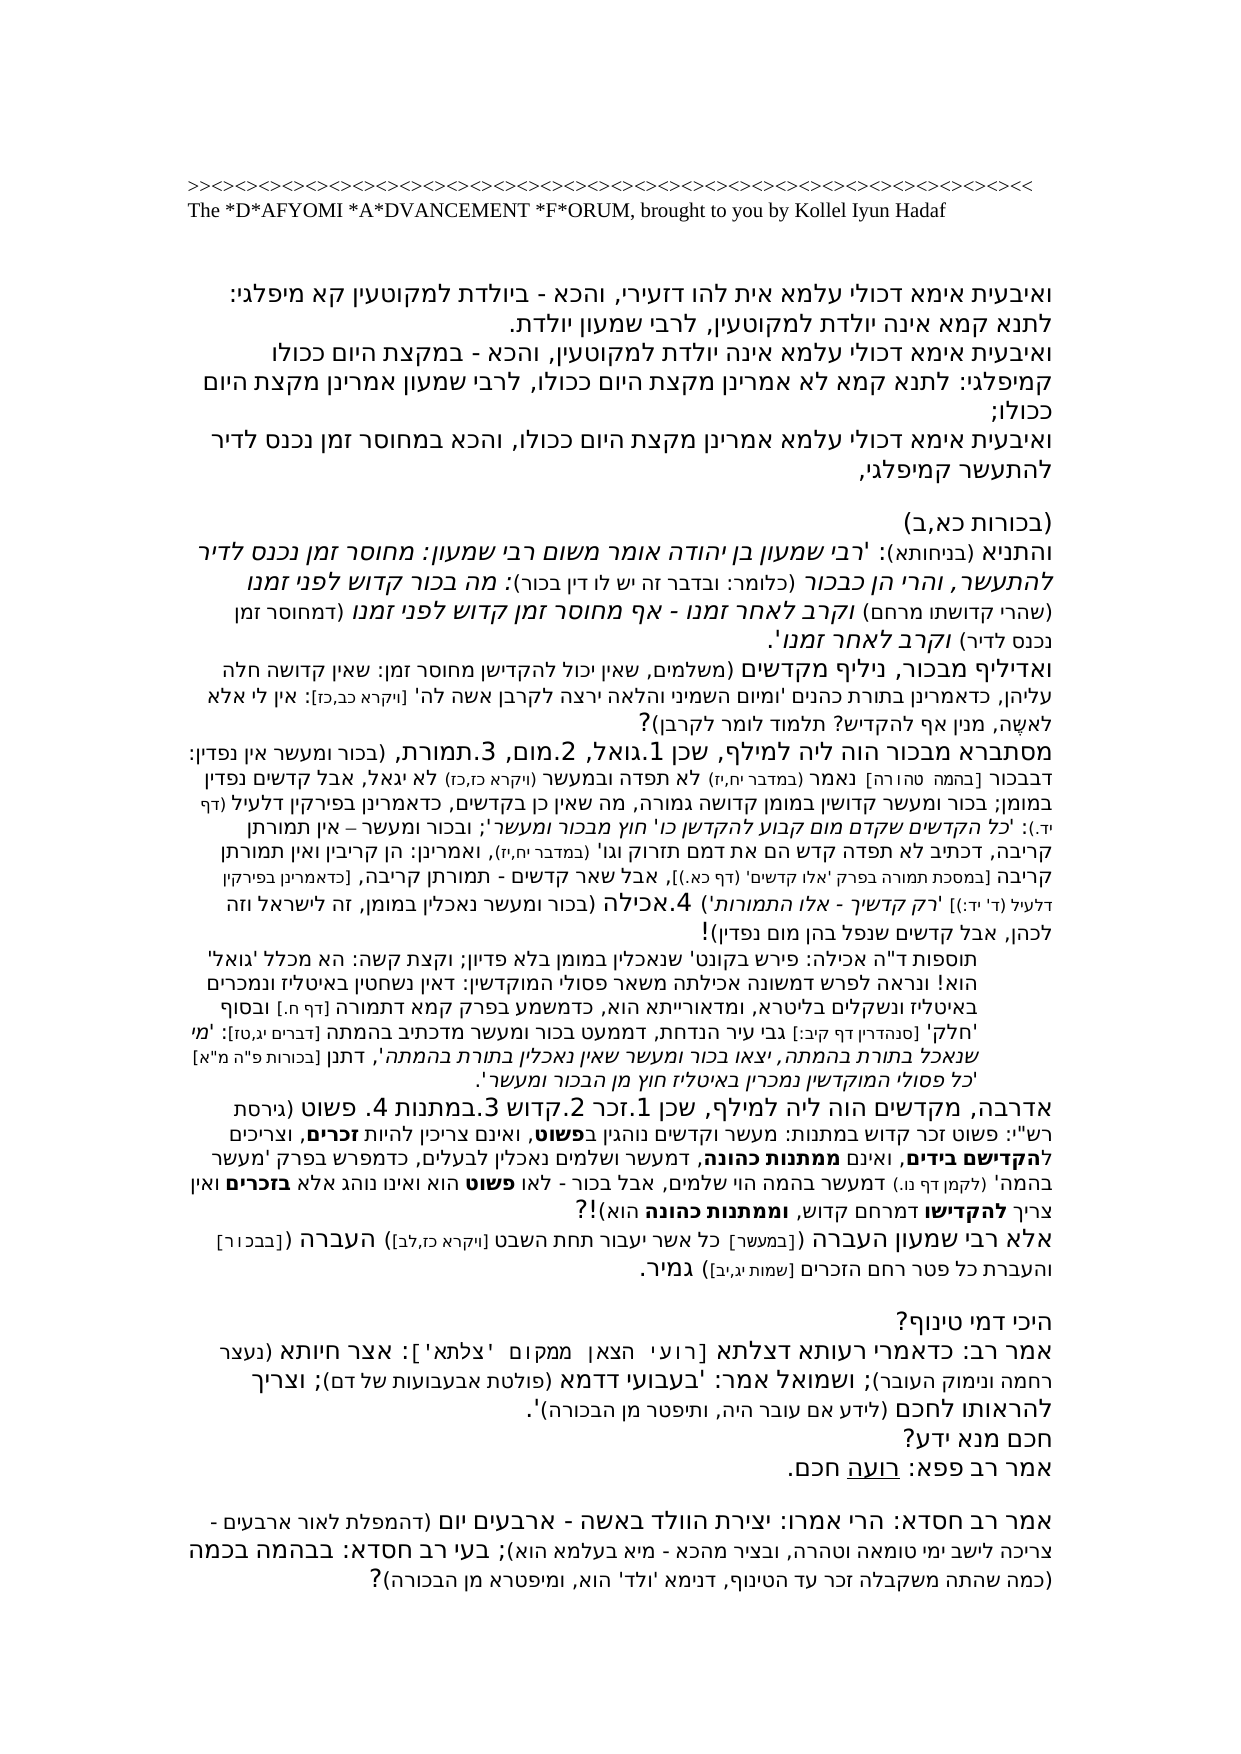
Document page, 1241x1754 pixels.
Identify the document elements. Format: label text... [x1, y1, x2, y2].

text ואיבעית אימא דכולי עלמא אינה יולדת למקוטעין, והכא - במקצת היום ככולו קמיפלגי: לתנא קמא לא אמרינן מקצת היום ככולו, לרבי שמעון אמרינן מקצת היום ככולו; [187, 338, 1053, 426]
text אמר רב חסדא: הרי אמרו: יצירת הוולד באשה - ארבעים יום (דהמפלת לאור ארבעים - צריכה לישב ימי טומאה וטהרה, ובציר מהכא - מיא בעלמא הוא); בעי רב חסדא: בבהמה בכמה (כמה שהתה משקבלה זכר עד הטינוף, דנימא 'ולד' הוא, ומיפטרא מן הבכורה)? [187, 1506, 1053, 1594]
text אמר רב פפא: רועה חכם. [187, 1453, 1053, 1482]
text אלא רבי שמעון העברה ([במעשר] כל אשר יעבור תחת השבט [ויקרא כז,לב]) העברה ([בבכור] והעברת כל פטר רחם הזכרים [שמות יג,יב]) גמיר. [187, 1224, 1053, 1283]
text היכי דמי טינוף? [187, 1307, 1053, 1336]
text אדרבה, מקדשים הוה ליה למילף, שכן 1.זכר 2.קדוש 3.במתנות 4. פשוט (גירסת רש"י: פשוט זכר קדוש במתנות: מעשר וקדשים נוהגין בפשוט, ואינם צריכין להיות זכרים, וצריכים להקדישם בידים, ואינם ממתנות כהונה, דמעשר ושלמים נאכלין לבעלים, כדמפרש בפרק 'מעשר בהמה' (לקמן דף נו.) דמעשר בהמה הוי שלמים, אבל בכור - לאו פשוט הוא ואינו נוהג אלא בזכרים ואין צריך להקדישו דמרחם קדוש, וממתנות כהונה הוא)!? [187, 1093, 1053, 1224]
text מסתברא מבכור הוה ליה למילף, שכן 1.גואל, 2.מום, 3.תמורת, (בכור ומעשר אין נפדין: דבבכור [בהמה טהורה] נאמר (במדבר יח,יז) לא תפדה ובמעשר (ויקרא כז,כז) לא יגאל, אבל קדשים נפדין במומן; בכור ומעשר קדושין במומן קדושה גמורה, מה שאין כן בקדשים, כדאמרינן בפירקין דלעיל (דף יד.): 'כל הקדשים שקדם מום קבוע להקדשן כו' חוץ מבכור ומעשר'; ובכור ומעשר – אין תמורתן קריבה, דכתיב לא תפדה קדש הם את דמם תזרוק וגו' (במדבר יח,יז), ואמרינן: הן קריבין ואין תמורתן קריבה [במסכת תמורה בפרק 'אלו קדשים' (דף כא.)], אבל שאר קדשים - תמורתן קריבה, [כדאמרינן בפירקין דלעיל (ד' יד:)] 'רק קדשיך - אלו התמורות') 4.אכילה (בכור ומעשר נאכלין במומן, זה לישראל וזה לכהן, אבל קדשים שנפל בהן מום נפדין)! [187, 737, 1053, 947]
text חכם מנא ידע? [187, 1424, 1053, 1453]
text >><><><><><><><><><><><><><><><><><><><><><><><><><><><><><><><><><><><< The *D*AFYOMI *A*DVANCEMENT *F*ORUM, brought to you by Kollel Iyun Hadaf [187, 150, 1053, 222]
text תוספות ד"ה אכילה: פירש בקונט' שנאכלין במומן בלא פדיון; וקצת קשה: הא מכלל 'גואל' הוא! ונראה לפרש דמשונה אכילתה משאר פסולי המוקדשין: דאין נשחטין באיטליז ונמכרים באיטליז ונשקלים בליטרא, ומדאורייתא הוא, כדמשמע בפרק קמא דתמורה [דף ח.] ובסוף 'חלק' [סנהדרין דף קיב:] גבי עיר הנדחת, דממעט בכור ומעשר מדכתיב בהמתה [דברים יג,טז]: 'מי שנאכל בתורת בהמתה, יצאו בכור ומעשר שאין נאכלין בתורת בהמתה', דתנן [בכורות פ"ה מ"א] 'כל פסולי המוקדשין נמכרין באיטליז חוץ מן הבכור ומעשר'. [187, 947, 978, 1093]
text והתניא (בניחותא): 'רבי שמעון בן יהודה אומר משום רבי שמעון: מחוסר זמן נכנס לדיר להתעשר, והרי הן כבכור (כלומר: ובדבר זה יש לו דין בכור): מה בכור קדוש לפני זמנו (שהרי קדושתו מרחם) וקרב לאחר זמנו - אף מחוסר זמן קדוש לפני זמנו (דמחוסר זמן נכנס לדיר) וקרב לאחר זמנו'. [187, 537, 1053, 654]
text אמר רב: כדאמרי רעותא דצלתא [רועי הצאן ממקום 'צלתא']: אצר חיותא (נעצר רחמה ונימוק העובר); ושמואל אמר: 'בעבועי דדמא (פולטת אבעבועות של דם); וצריך להראותו לחכם (לידע אם עובר היה, ותיפטר מן הבכורה)'. [187, 1336, 1053, 1424]
text (בכורות כא,ב) [187, 508, 1053, 537]
text ואדיליף מבכור, ניליף מקדשים (משלמים, שאין יכול להקדישן מחוסר זמן: שאין קדושה חלה עליהן, כדאמרינן בתורת כהנים 'ומיום השמיני והלאה ירצה לקרבן אשה לה' [ויקרא כב,כז]: אין לי אלא לאשֶה, מנין אף להקדיש? תלמוד לומר לקרבן)? [187, 654, 1053, 737]
text ואיבעית אימא דכולי עלמא אית להו דזעירי, והכא - ביולדת למקוטעין קא מיפלגי: לתנא קמא אינה יולדת למקוטעין, לרבי שמעון יולדת. [187, 280, 1053, 338]
text ואיבעית אימא דכולי עלמא אמרינן מקצת היום ככולו, והכא במחוסר זמן נכנס לדיר להתעשר קמיפלגי, [187, 426, 1053, 484]
